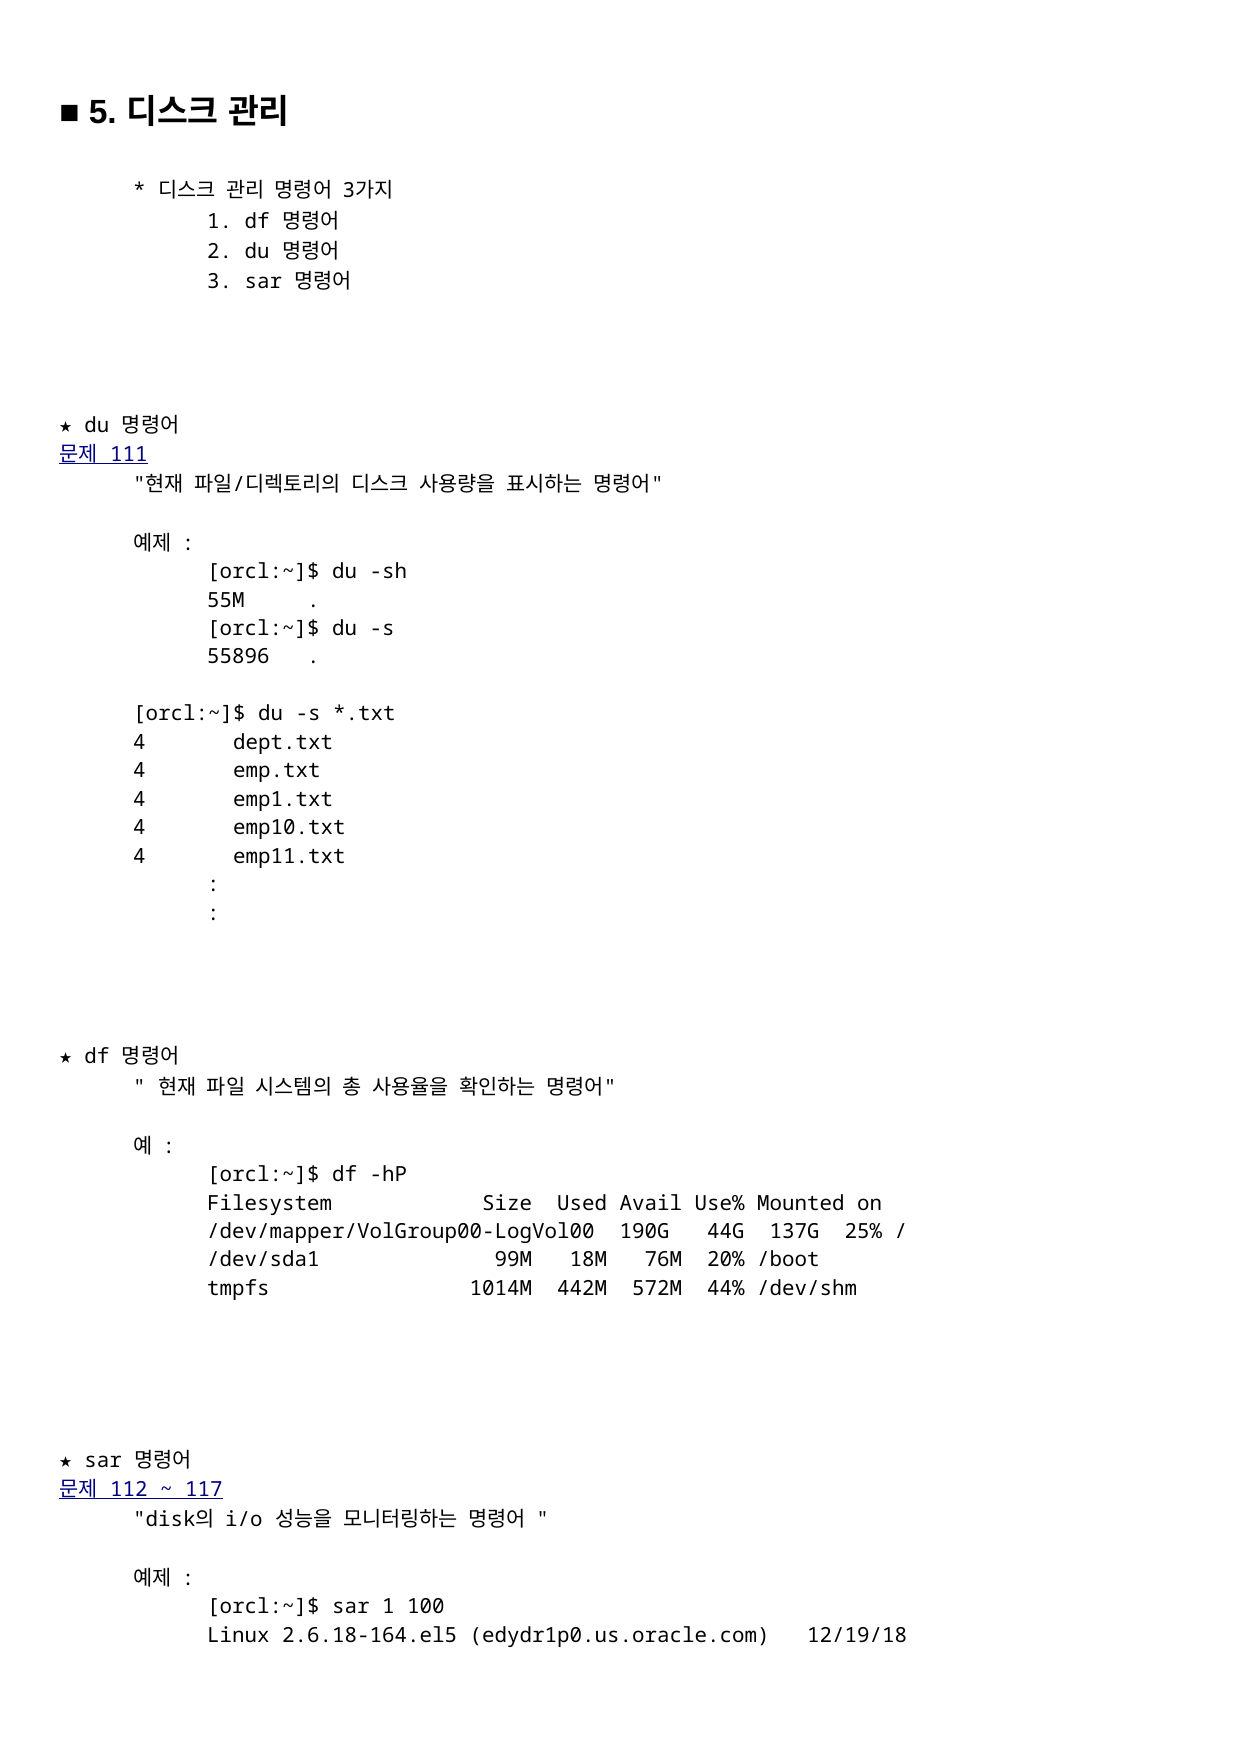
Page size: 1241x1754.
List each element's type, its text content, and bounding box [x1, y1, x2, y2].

text 예제 : [59, 526, 1180, 556]
text Linux 2.6.18-164.el5 (edydr1p0.us.oracle.com) 12/19/18 [59, 1620, 1180, 1648]
text 1. df 명령어 [59, 204, 1180, 234]
text 4 emp1.txt [59, 784, 1180, 812]
text 문제 112 ~ 117 [59, 1474, 1204, 1502]
text 예 : [59, 1129, 1180, 1159]
text tmpfs 1014M 442M 572M 44% /dev/shm [59, 1273, 1180, 1301]
text "현재 파일/디렉토리의 디스크 사용량을 표시하는 명령어" [59, 467, 1180, 498]
text ★ df 명령어 [59, 1040, 1180, 1070]
text 문제 111 [59, 439, 1204, 467]
text " 현재 파일 시스템의 총 사용율을 확인하는 명령어" [59, 1070, 1180, 1100]
text * 디스크 관리 명령어 3가지 [59, 173, 1180, 204]
text 4 emp11.txt [59, 841, 1180, 869]
text : [59, 898, 1180, 926]
text [orcl:~]$ sar 1 100 [59, 1591, 1180, 1620]
text 예제 : [59, 1561, 1180, 1591]
text Filesystem Size Used Avail Use% Mounted on [59, 1188, 1180, 1216]
text 4 dept.txt [59, 727, 1180, 755]
text [orcl:~]$ du -sh [59, 556, 1180, 585]
text /dev/sda1 99M 18M 76M 20% /boot [59, 1244, 1180, 1273]
text "disk의 i/o 성능을 모니터링하는 명령어 " [59, 1502, 1180, 1533]
text 55M . [59, 585, 1180, 613]
text 4 emp10.txt [59, 812, 1180, 841]
text ★ du 명령어 [59, 408, 1180, 439]
text 2. du 명령어 [59, 234, 1180, 264]
text 4 emp.txt [59, 755, 1180, 784]
text : [59, 869, 1180, 898]
subtitle ■ 5. 디스크 관리 [59, 84, 1181, 133]
text [orcl:~]$ df -hP [59, 1159, 1180, 1188]
text 3. sar 명령어 [59, 264, 1180, 295]
text ★ sar 명령어 [59, 1443, 1180, 1474]
text [orcl:~]$ du -s [59, 613, 1180, 642]
text [orcl:~]$ du -s *.txt [59, 698, 1180, 727]
text /dev/mapper/VolGroup00-LogVol00 190G 44G 137G 25% / [59, 1216, 1180, 1244]
text 55896 . [59, 642, 1180, 670]
